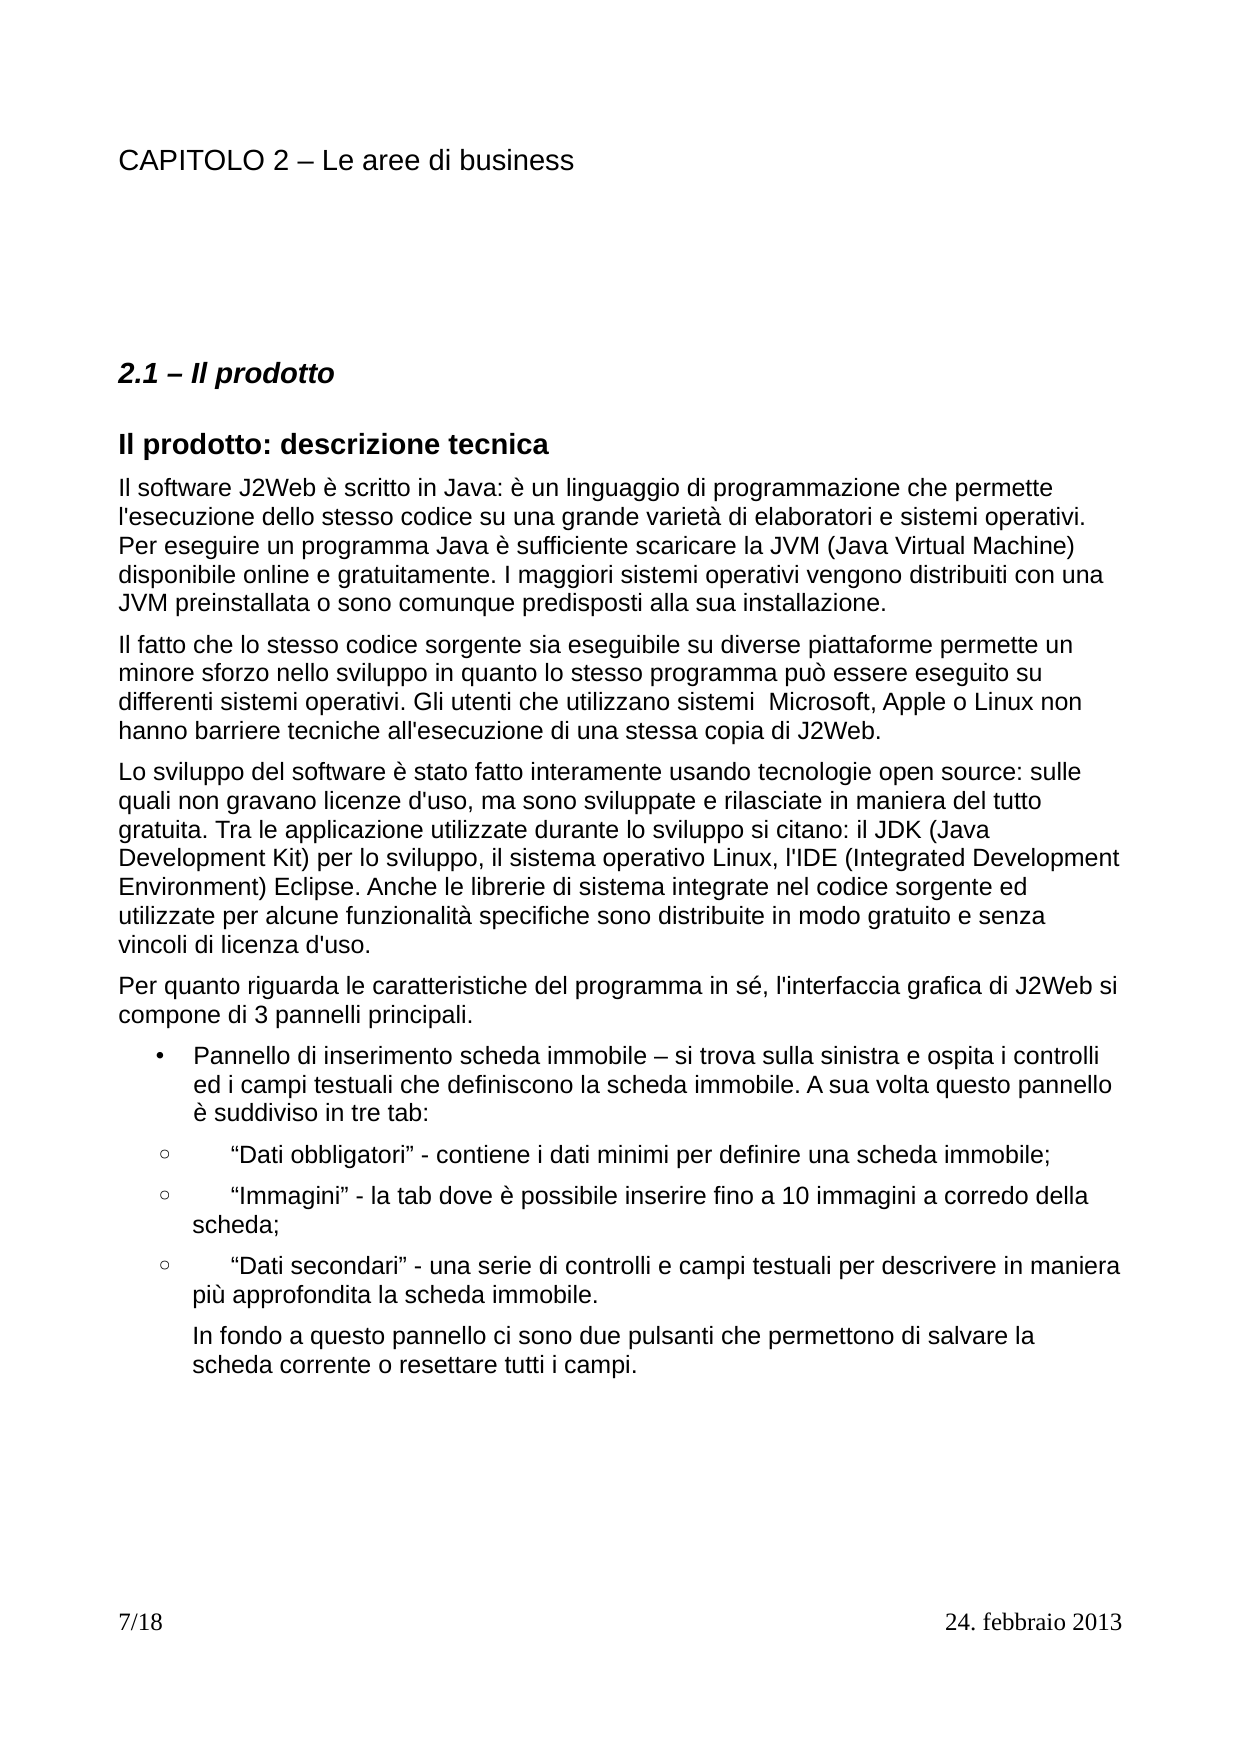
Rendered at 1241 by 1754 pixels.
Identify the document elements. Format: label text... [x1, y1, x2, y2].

list “Immagini” - la tab dove è possibile inserire fino a 10 immagini a corredo della scheda; [154, 1181, 1122, 1239]
subtitle CAPITOLO 2 – Le aree di business [118, 143, 1122, 177]
text Per quanto riguarda le caratteristiche del programma in sé, l'interfaccia grafica di J2Web si compone di 3 pannelli principali. [118, 971, 1122, 1028]
list “Dati obbligatori” - contiene i dati minimi per definire una scheda immobile; [154, 1140, 1122, 1168]
list “Dati secondari” - una serie di controlli e campi testuali per descrivere in maniera più approfondita la scheda immobile. [154, 1251, 1122, 1309]
text Il software J2Web è scritto in Java: è un linguaggio di programmazione che permette l'esecuzione dello stesso codice su una grande varietà di elaboratori e sistemi operativi. Per eseguire un programma Java è sufficiente scaricare la JVM (Java Virtual Machine) disponibile online e gratuitamente. I maggiori sistemi operativi vengono distribuiti con una JVM preinstallata o sono comunque predisposti alla sua installazione. [118, 473, 1122, 617]
text Lo sviluppo del software è stato fatto interamente usando tecnologie open source: sulle quali non gravano licenze d'uso, ma sono sviluppate e rilasciate in maniera del tutto gratuita. Tra le applicazione utilizzate durante lo sviluppo si citano: il JDK (Java Development Kit) per lo sviluppo, il sistema operativo Linux, l'IDE (Integrated Development Environment) Eclipse. Anche le librerie di sistema integrate nel codice sorgente ed utilizzate per alcune funzionalità specifiche sono distribuite in modo gratuito e senza vincoli di licenza d'uso. [118, 757, 1122, 958]
subtitle 2.1 – Il prodotto [118, 356, 1122, 390]
text In fondo a questo pannello ci sono due pulsanti che permettono di salvare la scheda corrente o resettare tutti i campi. [192, 1321, 1122, 1379]
list Pannello di inserimento scheda immobile – si trova sulla sinistra e ospita i controlli ed i campi testuali che definiscono la scheda immobile. A sua volta questo pannello è suddiviso in tre tab: [156, 1041, 1122, 1127]
subtitle Il prodotto: descrizione tecnica [118, 427, 1122, 461]
text Il fatto che lo stesso codice sorgente sia eseguibile su diverse piattaforme permette un minore sforzo nello sviluppo in quanto lo stesso programma può essere eseguito su differenti sistemi operativi. Gli utenti che utilizzano sistemi Microsoft, Apple o Linux non hanno barriere tecniche all'esecuzione di una stessa copia di J2Web. [118, 629, 1122, 744]
